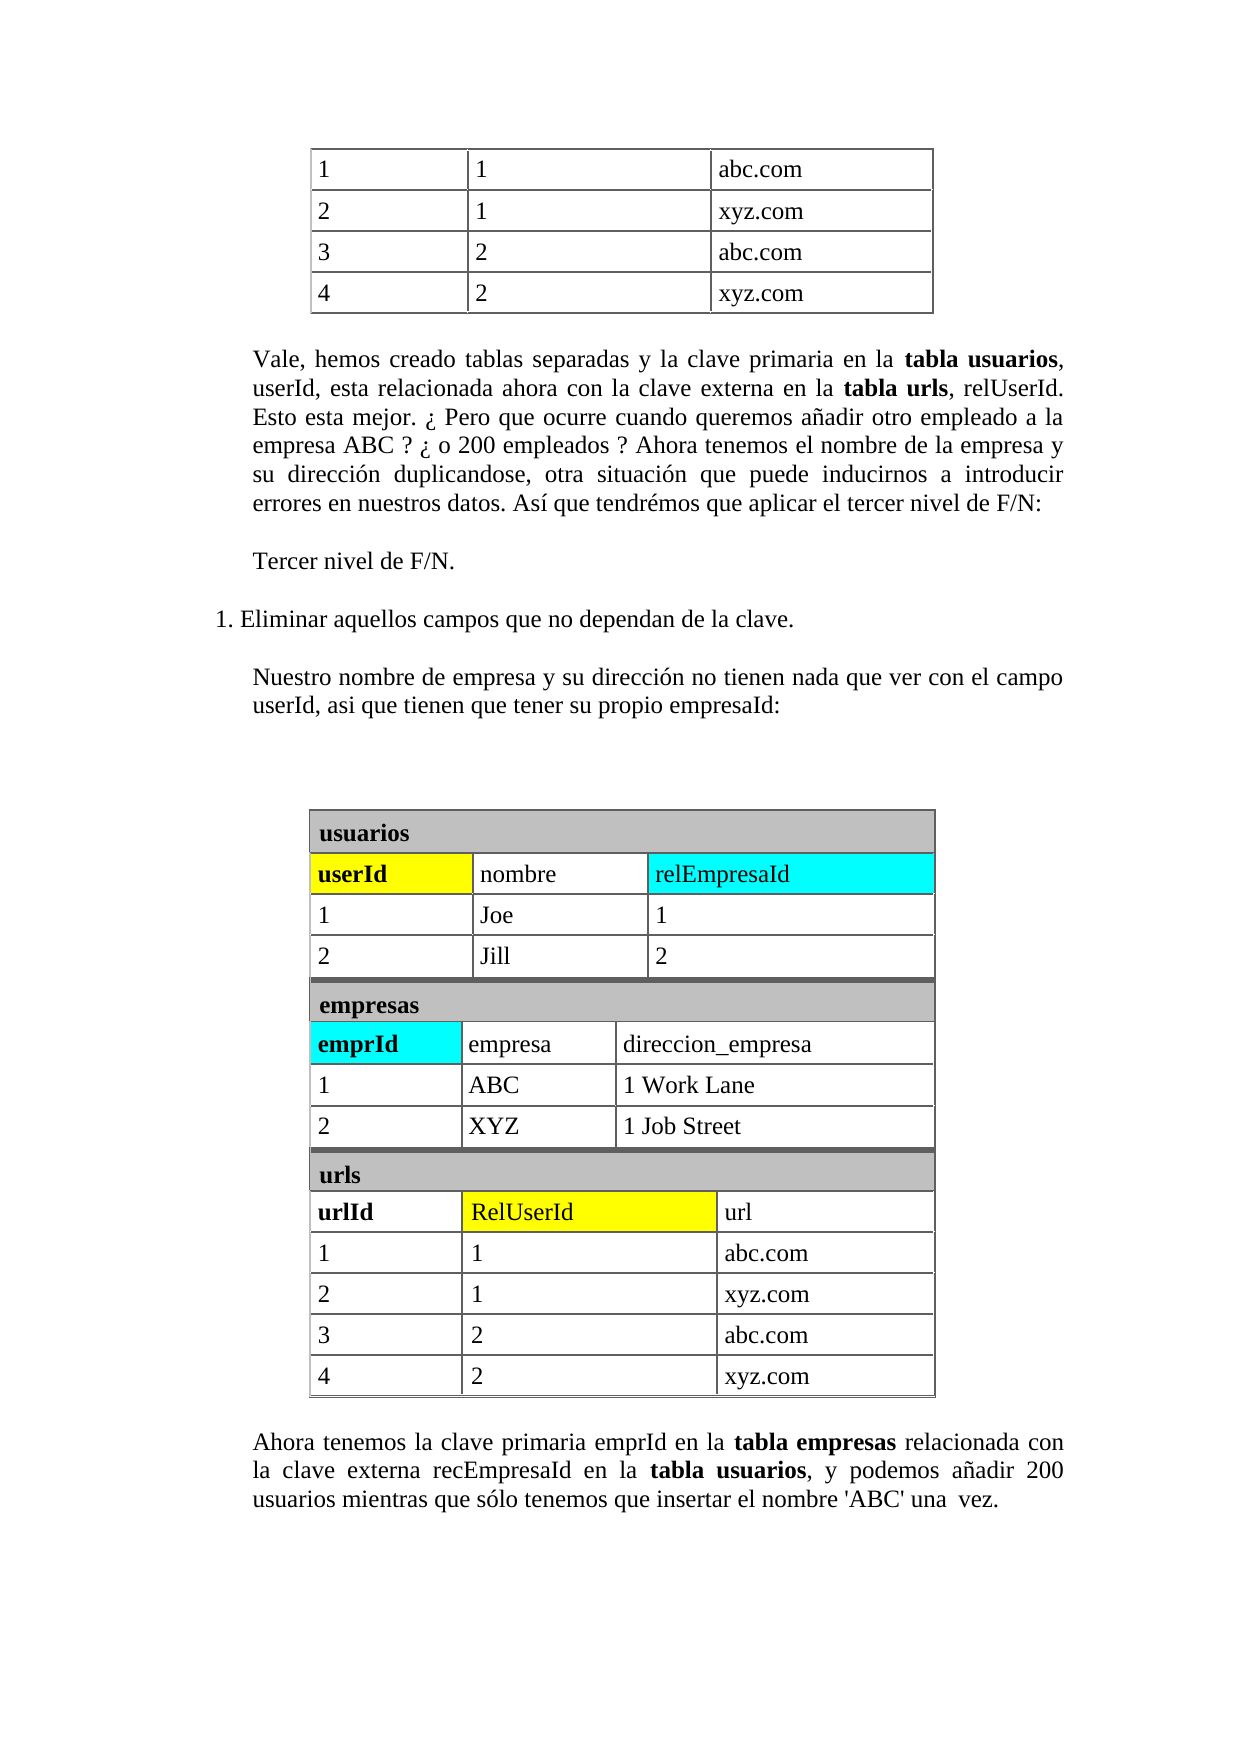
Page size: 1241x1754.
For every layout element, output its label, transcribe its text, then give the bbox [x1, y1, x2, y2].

table_cell urlId [311, 1192, 461, 1231]
table_cell 1 [311, 1233, 461, 1272]
table_cell RelUserId [463, 1192, 716, 1231]
table_cell 1 [311, 1065, 461, 1104]
text Nuestro nombre de empresa y su dirección no tienen nada que ver con el campo userId, asi que tienen que tener su propio empresaId: [252, 662, 1064, 719]
table_cell 2 [311, 1107, 461, 1147]
table_cell 2 [312, 191, 467, 230]
table_cell abc.com [718, 1313, 934, 1354]
table_header 1 [312, 150, 467, 189]
table_cell empresas [310, 983, 934, 1021]
table_cell empresa [463, 1022, 615, 1063]
text Vale, hemos creado tablas separadas y la clave primaria en la tabla usuarios, userId, esta relacionada ahora con la clave externa en la tabla urls, relUserId. Esto esta mejor. ¿ Pero que ocurre cuando queremos añadir otro empleado a la empresa ABC ? ¿ o 200 empleados ? Ahora tenemos el nombre de la empresa y su dirección duplicandose, otra situación que puede inducirnos a introducir errores en nuestros datos. Así que tendrémos que aplicar el tercer nivel de F/N: [252, 344, 1064, 517]
table_cell 2 [311, 936, 472, 977]
table_cell userId [311, 854, 472, 893]
table_cell 1 [311, 895, 472, 934]
table_cell Jill [474, 936, 647, 977]
table_cell 1 [463, 1274, 716, 1313]
table_cell 2 [468, 273, 711, 312]
table_cell urls [310, 1153, 934, 1190]
text Tercer nivel de F/N. [252, 546, 1101, 574]
table_cell nombre [474, 854, 647, 893]
table_cell xyz.com [717, 1354, 934, 1395]
table_cell abc.com [712, 230, 932, 271]
table_cell ABC [463, 1065, 615, 1104]
text Ahora tenemos la clave primaria emprId en la tabla empresas relacionada con la clave externa recEmpresaId en la tabla usuarios, y podemos añadir 200 usuarios mientras que sólo tenemos que insertar el nombre 'ABC' una vez. [252, 1427, 1064, 1513]
table_cell 1 Job Street [617, 1105, 934, 1147]
table_cell XYZ [463, 1107, 615, 1147]
table_cell 1 [469, 191, 710, 230]
table_cell 1 [463, 1233, 716, 1272]
table_cell 2 [649, 934, 935, 977]
table_cell xyz.com [712, 189, 933, 230]
table_cell 4 [311, 1356, 462, 1395]
text 1. Eliminar aquellos campos que no dependan de la clave. [215, 604, 1101, 633]
table_cell 2 [311, 1274, 461, 1313]
table_cell 3 [312, 232, 467, 271]
table_cell direccion_empresa [617, 1022, 934, 1063]
table_cell xyz.com [718, 1272, 934, 1313]
table_cell Joe [474, 895, 647, 934]
table_cell url [718, 1191, 934, 1231]
table_cell 2 [469, 232, 710, 271]
table_header usuarios [310, 811, 934, 852]
table_cell emprId [311, 1022, 461, 1063]
table_header 1 [469, 150, 710, 189]
table_cell relEmpresaId [649, 853, 934, 893]
table_cell 2 [463, 1315, 716, 1354]
table_cell xyz.com [711, 271, 932, 312]
table_cell 2 [462, 1356, 717, 1395]
table_cell 1 [649, 893, 934, 934]
table_cell 4 [312, 273, 467, 312]
table_header abc.com [712, 150, 932, 189]
table_cell 3 [311, 1315, 461, 1354]
table_cell abc.com [718, 1231, 934, 1272]
table_cell 1 Work Lane [617, 1063, 934, 1104]
